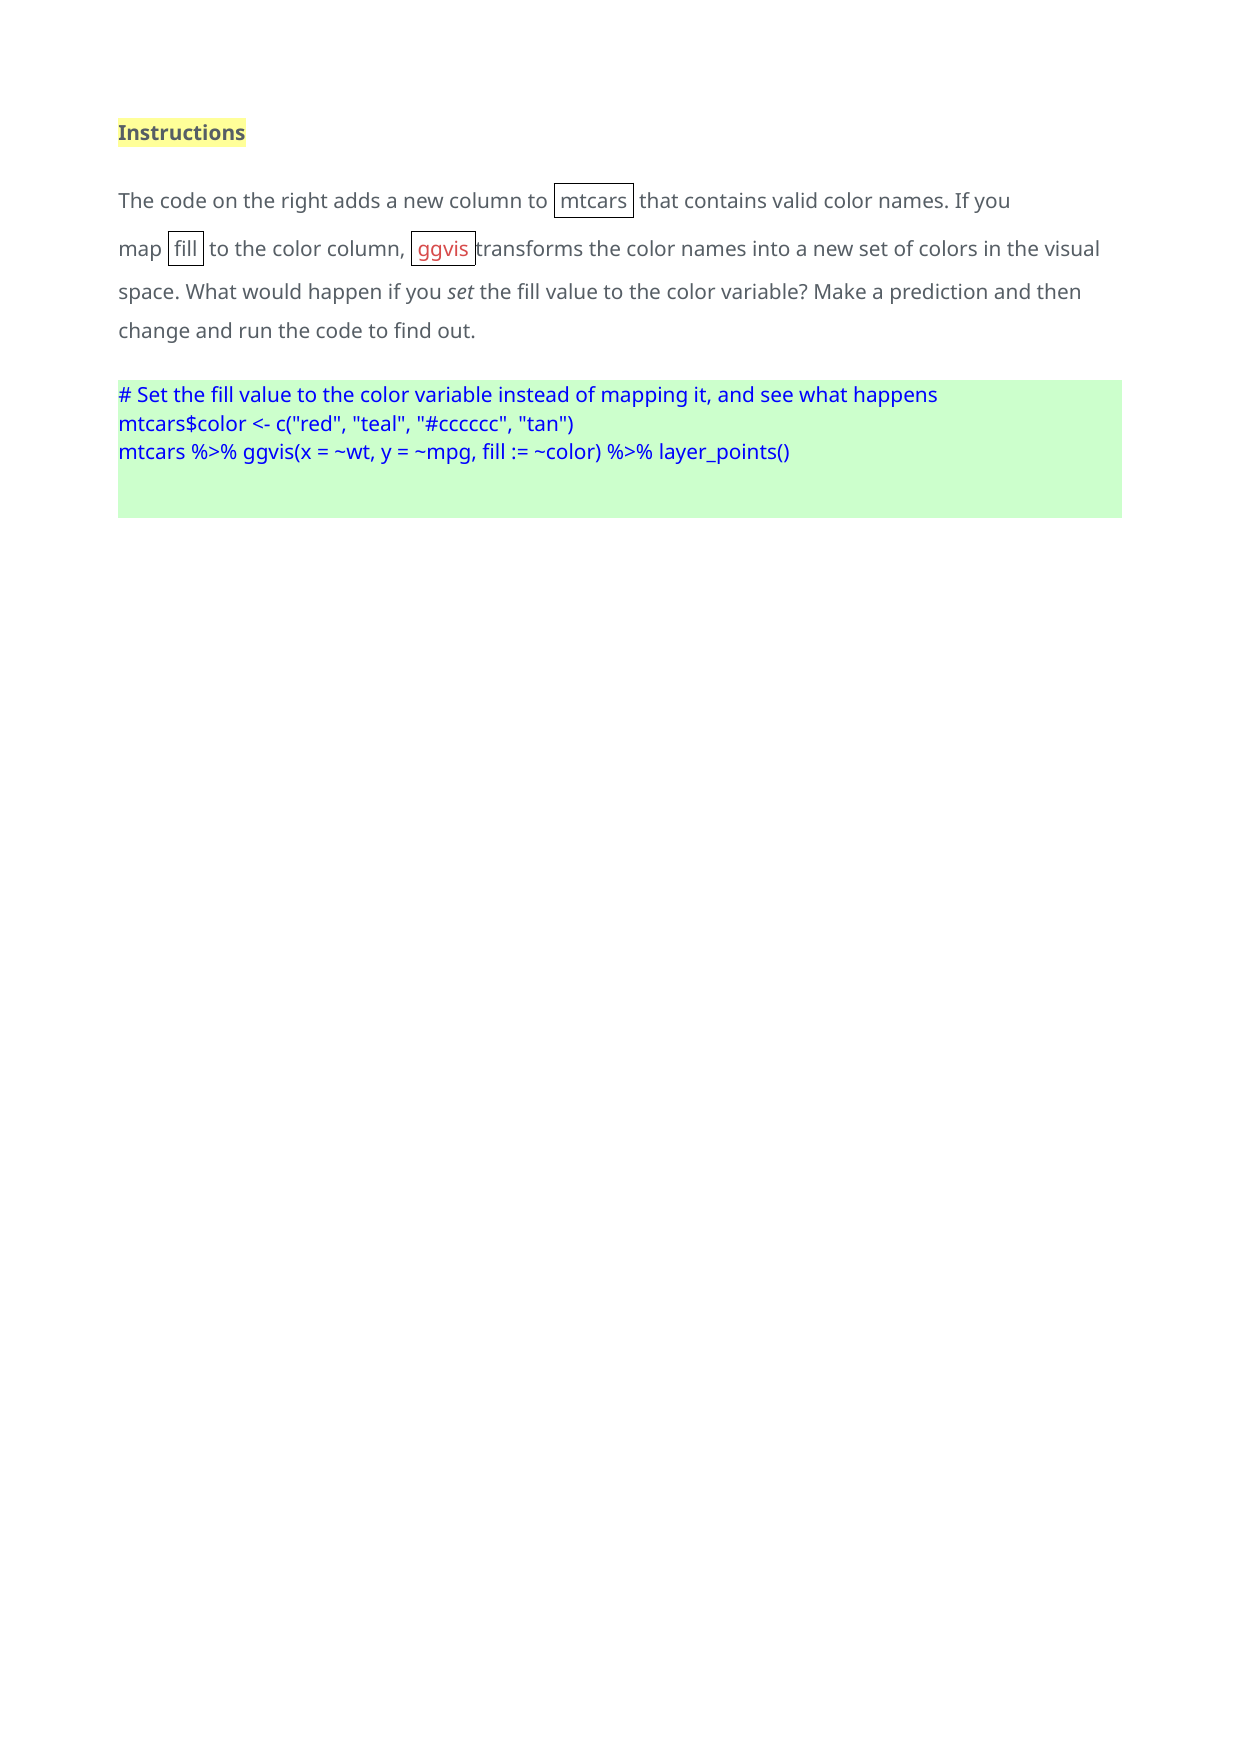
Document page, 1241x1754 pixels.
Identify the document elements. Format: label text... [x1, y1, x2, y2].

text # Set the fill value to the color variable instead of mapping it, and see what happens [118, 380, 1122, 409]
subtitle Instructions [118, 118, 1122, 147]
text The code on the right adds a new column to mtcars that contains valid color names. If you map fill to the color column, ggvistransforms the color names into a new set of colors in the visual space. What would happen if you set the fill value to the color variable? Make a prediction and then change and run the code to find out. [118, 183, 1122, 345]
text mtcars %>% ggvis(x = ~wt, y = ~mpg, fill := ~color) %>% layer_points() [118, 437, 1122, 466]
text mtcars$color <- c("red", "teal", "#cccccc", "tan") [118, 409, 1122, 437]
